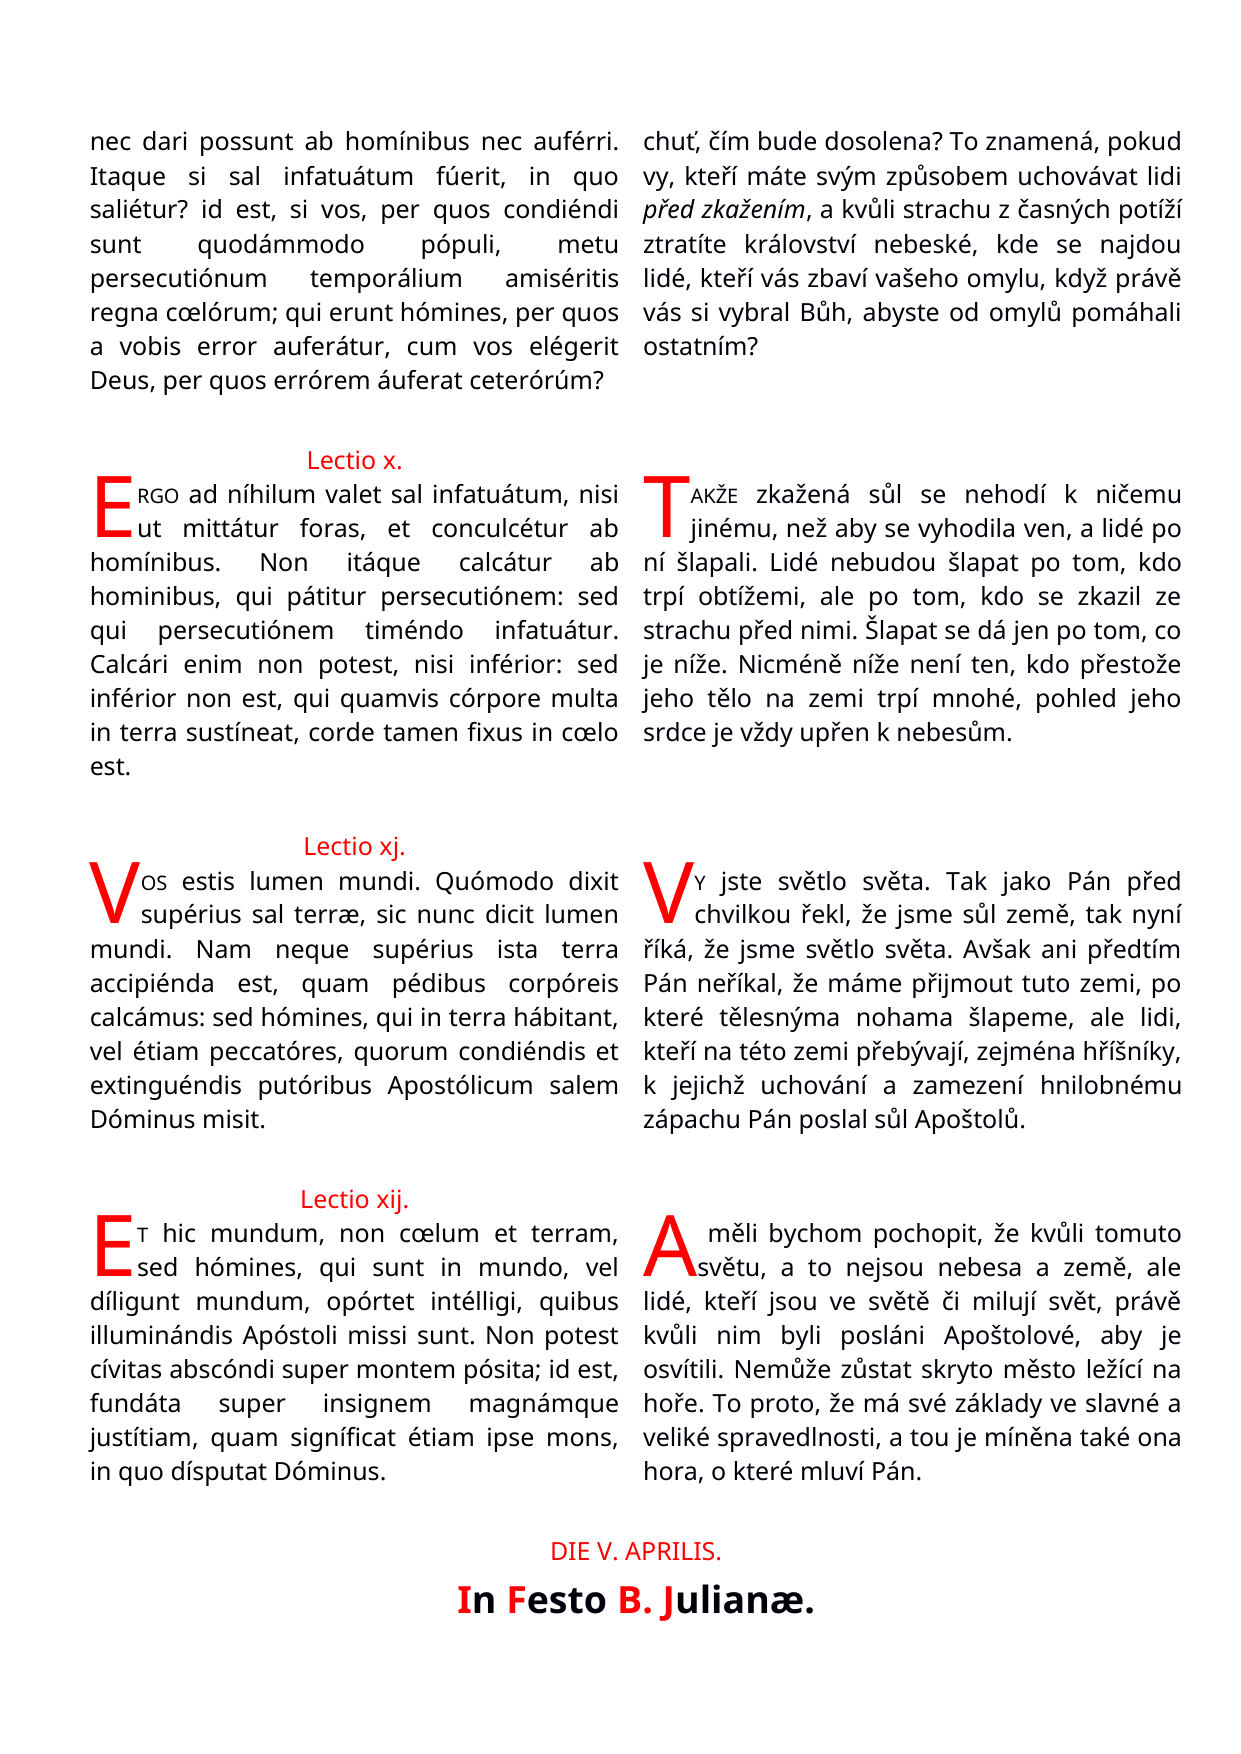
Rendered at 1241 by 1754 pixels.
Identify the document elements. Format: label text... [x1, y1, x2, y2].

table_cell Takže zkažená sůl se nehodí k ničemu jinému, než aby se vyhodila ven, a lidé po ní šlapali. Lidé nebudou šlapat po tom, kdo trpí obtížemi, ale po tom, kdo se zkazil ze strachu před nimi. Šlapat se dá jen po tom, co je níže. Nicméně níže není ten, kdo přestože jeho tělo na zemi trpí mnohé, pohled jeho srdce je vždy upřen k nebesům. [631, 437, 1194, 823]
table_cell Lectio xij. Et hic mundum, non cœlum et terram, sed hómines, qui sunt in mundo, vel díligunt mundum, opórtet intélligi, quibus illuminándis Apóstoli missi sunt. Non potest cívitas abscóndi super montem pósita; id est, fundáta super insignem magnámque justítiam, quam signíficat étiam ipse mons, in quo dísputat Dóminus. [78, 1176, 631, 1528]
table_cell A měli bychom pochopit, že kvůli tomuto světu, a to nejsou nebesa a země, ale lidé, kteří jsou ve světě či milují svět, právě kvůli nim byli posláni Apoštolové, aby je osvítili. Nemůže zůstat skryto město ležící na hoře. To proto, že má své základy ve slavné a veliké spravedlnosti, a tou je míněna také ona hora, o které mluví Pán. [631, 1176, 1194, 1528]
table_cell DIE V. APRILIS. In Festo B. Julianæ. [78, 1528, 1194, 1630]
table_cell Lectio x. Ergo ad níhilum valet sal infatuátum, nisi ut mittátur foras, et conculcétur ab homínibus. Non itáque calcátur ab hominibus, qui pátitur persecutiónem: sed qui persecutiónem timéndo infatuátur. Calcári enim non potest, nisi inférior: sed inférior non est, qui quamvis córpore multa in terra sustíneat, corde tamen fixus in cœlo est. [78, 437, 631, 823]
table_cell Lectio xj. Vos estis lumen mundi. Quómodo dixit supérius sal terræ, sic nunc dicit lumen mundi. Nam neque supérius ista terra accipiénda est, quam pédibus corpóreis calcámus: sed hómines, qui in terra hábitant, vel étiam peccatóres, quorum condiéndis et extinguéndis putóribus Apostólicum salem Dóminus misit. [78, 823, 631, 1176]
table_cell Za onoho času řekl Ježíš svým učedníkům: „Vy jste sůl země. Co když sůl ztratí chuť, čím se dosolí?“ A ostatní. Pán ukázal, že bláhoví jsou a soudu se dočkají ti, kteří pro dobra časná, ať už honbou za bohatstvím, nebo strachem z chudoby, ztrácejí dobra věčná, která jim lidé nemohou dát ani vzít. Pokud tedy sůl ztratí chuť, čím bude dosolena? To znamená, pokud vy, kteří máte svým způsobem uchovávat lidi před zkažením, a kvůli strachu z časných potíží ztratíte království nebeské, kde se najdou lidé, kteří vás zbaví vašeho omylu, když právě vás si vybral Bůh, abyste od omylů pomáhali ostatním? [631, 118, 1194, 437]
table_cell In III. Nocturno Léctio sancti Evangélii secúndum Matthæum. Lectio ix. Cap. 5. In illo témpore: Dixit Jesus discípulis suis: Vos estis sal terrae. Quod si sal evanúerit, in quo saliétur? Et réliqua. Homilia sancti Augustíni Epíscopi. Lib. 2. Comment. in Luc. Cap. 2. Osténdit Dóminus fátuos esse judicándos, qui temporálium bonórum, vel cópiam sectántes, vel inópiam metuéntes, amíttunt ætérna, quae nec dari possunt ab homínibus nec auférri. Itaque si sal infatuátum fúerit, in quo saliétur? id est, si vos, per quos condiéndi sunt quodámmodo pópuli, metu persecutiónum temporálium amiséritis regna cœlórum; qui erunt hómines, per quos a vobis error auferátur, cum vos elégerit Deus, per quos errórem áuferat ceterórúm? [78, 118, 631, 437]
table_cell Vy jste světlo světa. Tak jako Pán před chvilkou řekl, že jsme sůl země, tak nyní říká, že jsme světlo světa. Avšak ani předtím Pán neříkal, že máme přijmout tuto zemi, po které tělesnýma nohama šlapeme, ale lidi, kteří na této zemi přebývají, zejména hříšníky, k jejichž uchování a zamezení hnilobnému zápachu Pán poslal sůl Apoštolů. [631, 823, 1194, 1176]
